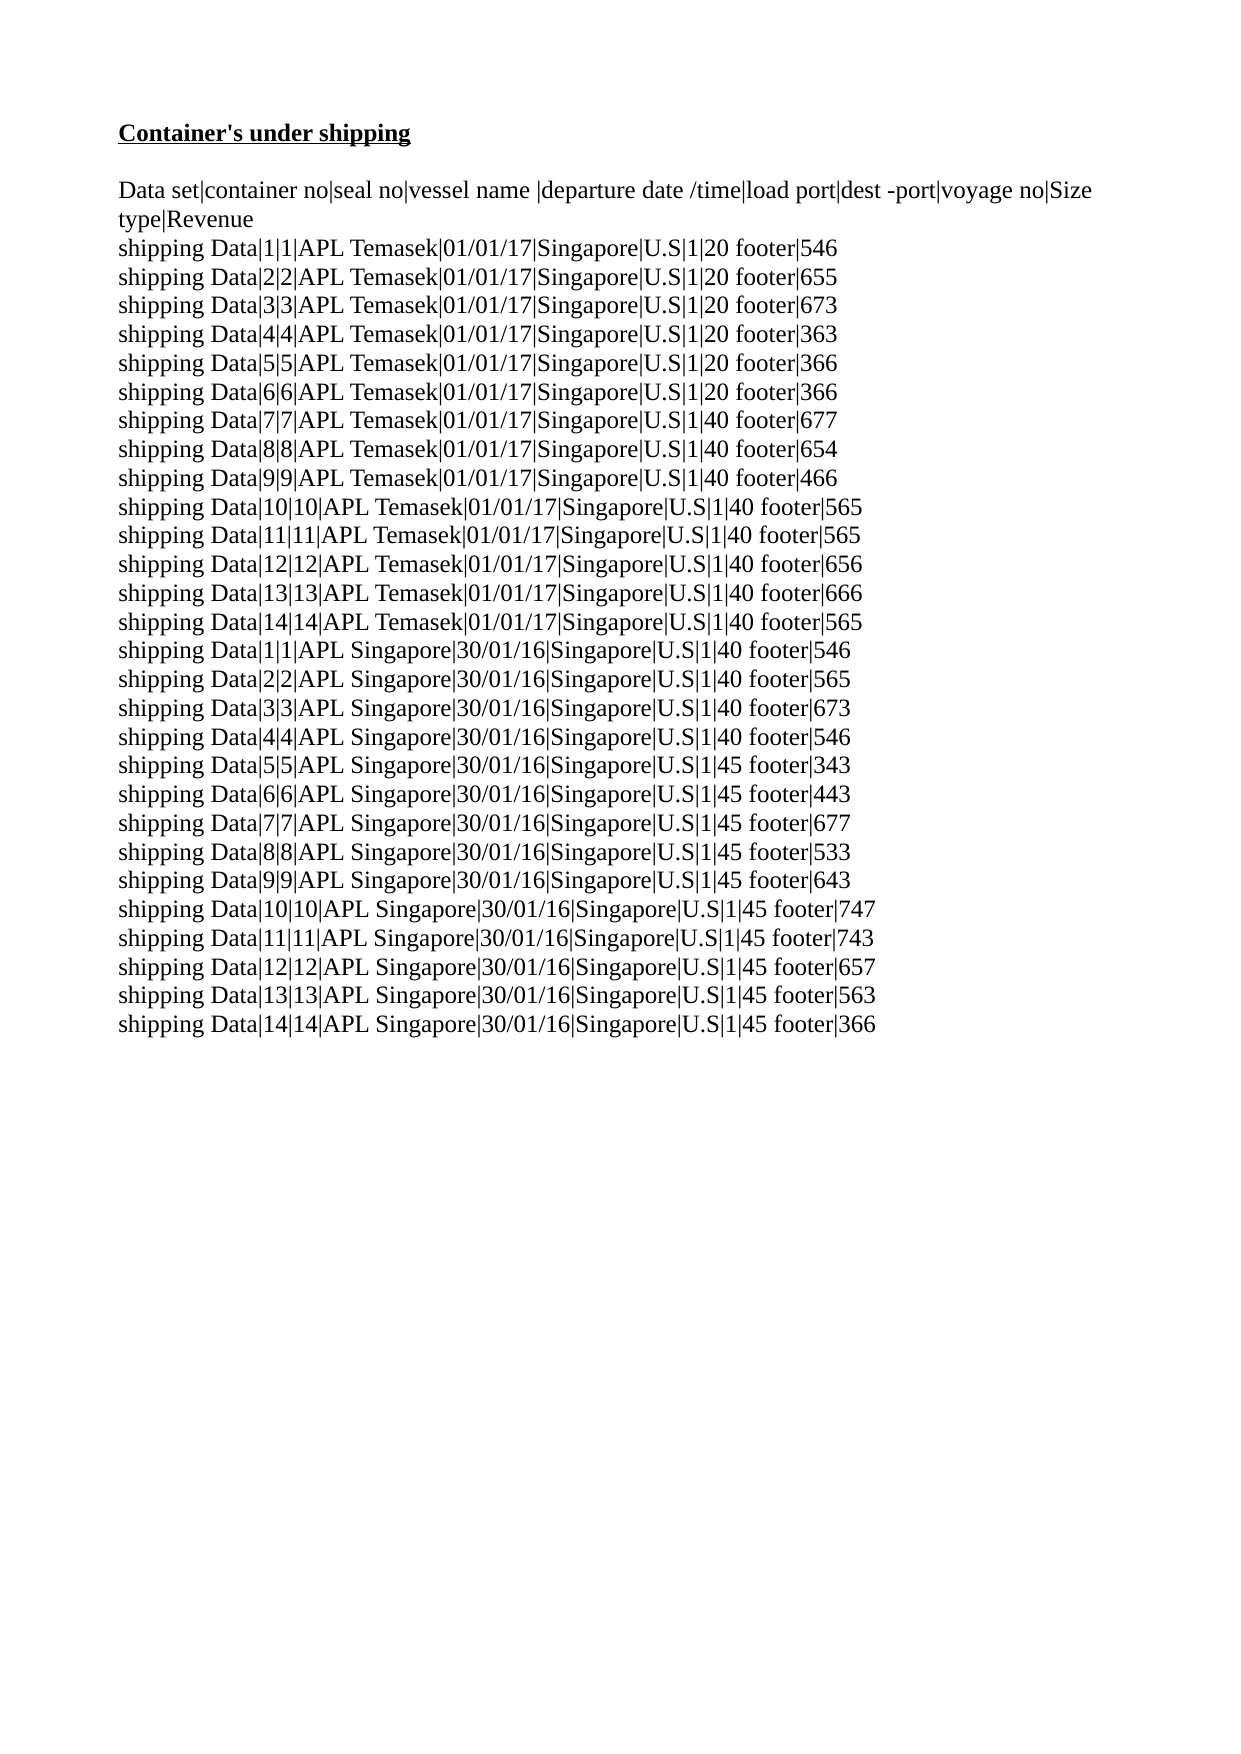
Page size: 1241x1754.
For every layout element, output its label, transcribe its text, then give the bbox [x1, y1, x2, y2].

text shipping Data|14|14|APL Temasek|01/01/17|Singapore|U.S|1|40 footer|565 [118, 607, 1122, 636]
text shipping Data|5|5|APL Temasek|01/01/17|Singapore|U.S|1|20 footer|366 [118, 348, 1122, 377]
text shipping Data|8|8|APL Singapore|30/01/16|Singapore|U.S|1|45 footer|533 [118, 837, 1122, 866]
text shipping Data|2|2|APL Temasek|01/01/17|Singapore|U.S|1|20 footer|655 [118, 262, 1122, 291]
text Data set|container no|seal no|vessel name |departure date /time|load port|dest -port|voyage no|Size type|Revenue [118, 176, 1122, 233]
text shipping Data|5|5|APL Singapore|30/01/16|Singapore|U.S|1|45 footer|343 [118, 751, 1122, 779]
text shipping Data|14|14|APL Singapore|30/01/16|Singapore|U.S|1|45 footer|366 [118, 1009, 1122, 1038]
text shipping Data|2|2|APL Singapore|30/01/16|Singapore|U.S|1|40 footer|565 [118, 664, 1122, 693]
text shipping Data|3|3|APL Singapore|30/01/16|Singapore|U.S|1|40 footer|673 [118, 693, 1122, 722]
text shipping Data|9|9|APL Singapore|30/01/16|Singapore|U.S|1|45 footer|643 [118, 866, 1122, 894]
text shipping Data|4|4|APL Temasek|01/01/17|Singapore|U.S|1|20 footer|363 [118, 319, 1122, 348]
text shipping Data|13|13|APL Temasek|01/01/17|Singapore|U.S|1|40 footer|666 [118, 578, 1122, 607]
text shipping Data|12|12|APL Temasek|01/01/17|Singapore|U.S|1|40 footer|656 [118, 549, 1122, 578]
text shipping Data|6|6|APL Singapore|30/01/16|Singapore|U.S|1|45 footer|443 [118, 779, 1122, 808]
text shipping Data|10|10|APL Temasek|01/01/17|Singapore|U.S|1|40 footer|565 [118, 492, 1122, 521]
text shipping Data|7|7|APL Singapore|30/01/16|Singapore|U.S|1|45 footer|677 [118, 808, 1122, 837]
text shipping Data|1|1|APL Temasek|01/01/17|Singapore|U.S|1|20 footer|546 [118, 233, 1122, 262]
text shipping Data|3|3|APL Temasek|01/01/17|Singapore|U.S|1|20 footer|673 [118, 291, 1122, 319]
text shipping Data|11|11|APL Temasek|01/01/17|Singapore|U.S|1|40 footer|565 [118, 521, 1122, 549]
text Container's under shipping [118, 118, 1122, 147]
text shipping Data|13|13|APL Singapore|30/01/16|Singapore|U.S|1|45 footer|563 [118, 981, 1122, 1009]
text shipping Data|4|4|APL Singapore|30/01/16|Singapore|U.S|1|40 footer|546 [118, 722, 1122, 751]
text shipping Data|11|11|APL Singapore|30/01/16|Singapore|U.S|1|45 footer|743 [118, 923, 1122, 952]
text shipping Data|6|6|APL Temasek|01/01/17|Singapore|U.S|1|20 footer|366 [118, 377, 1122, 406]
text shipping Data|7|7|APL Temasek|01/01/17|Singapore|U.S|1|40 footer|677 [118, 406, 1122, 434]
text shipping Data|10|10|APL Singapore|30/01/16|Singapore|U.S|1|45 footer|747 [118, 894, 1122, 923]
text shipping Data|12|12|APL Singapore|30/01/16|Singapore|U.S|1|45 footer|657 [118, 952, 1122, 981]
text shipping Data|1|1|APL Singapore|30/01/16|Singapore|U.S|1|40 footer|546 [118, 636, 1122, 664]
text shipping Data|9|9|APL Temasek|01/01/17|Singapore|U.S|1|40 footer|466 [118, 463, 1122, 492]
text shipping Data|8|8|APL Temasek|01/01/17|Singapore|U.S|1|40 footer|654 [118, 434, 1122, 463]
